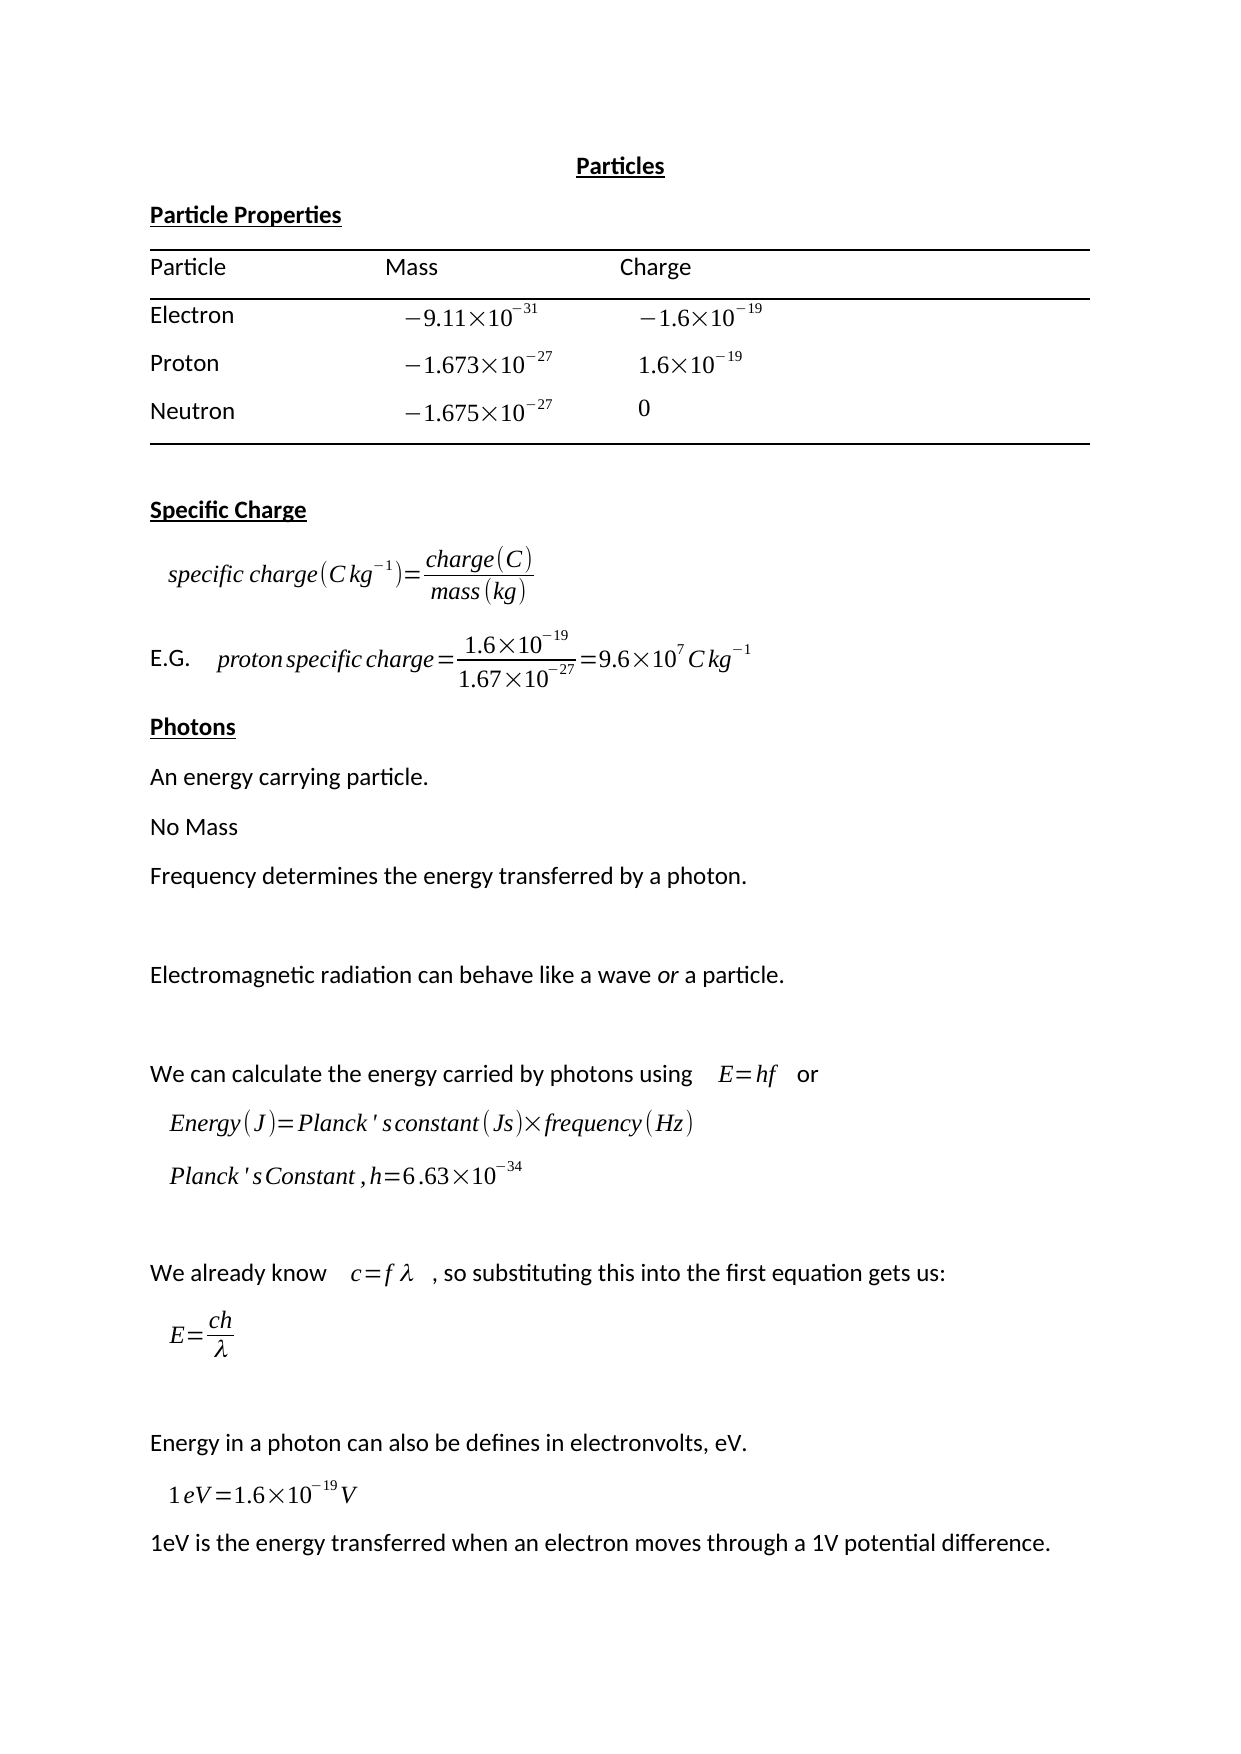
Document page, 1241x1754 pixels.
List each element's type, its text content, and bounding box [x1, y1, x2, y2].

table_cell [385, 395, 620, 443]
table_header Particle [150, 251, 385, 298]
text Particles [150, 150, 1090, 181]
text Photons [150, 711, 1090, 742]
table_header Charge [620, 251, 1090, 298]
table_cell [620, 347, 1090, 395]
table_cell Proton [150, 347, 385, 395]
table_cell Neutron [150, 395, 385, 443]
table_cell Electron [150, 300, 385, 347]
table_cell [385, 347, 620, 395]
text Electromagnetic radiation can behave like a wave or a particle. [150, 959, 1090, 990]
text An energy carrying particle. [150, 761, 1090, 792]
text We already know , so substituting this into the first equation gets us: [150, 1257, 1090, 1288]
table_cell [620, 395, 1090, 443]
text E.G. [150, 626, 1090, 692]
table_cell [385, 300, 620, 347]
text We can calculate the energy carried by photons using or [150, 1058, 1090, 1089]
text No Mass [150, 811, 1090, 841]
table_cell [620, 300, 1090, 347]
text 1eV is the energy transferred when an electron moves through a 1V potential difference. [150, 1527, 1090, 1557]
text Energy in a photon can also be defines in electronvolts, eV. [150, 1427, 1090, 1458]
text Frequency determines the energy transferred by a photon. [150, 860, 1090, 891]
table_header Mass [385, 251, 620, 298]
text Particle Properties [150, 199, 1090, 230]
text Specific Charge [150, 494, 1090, 524]
